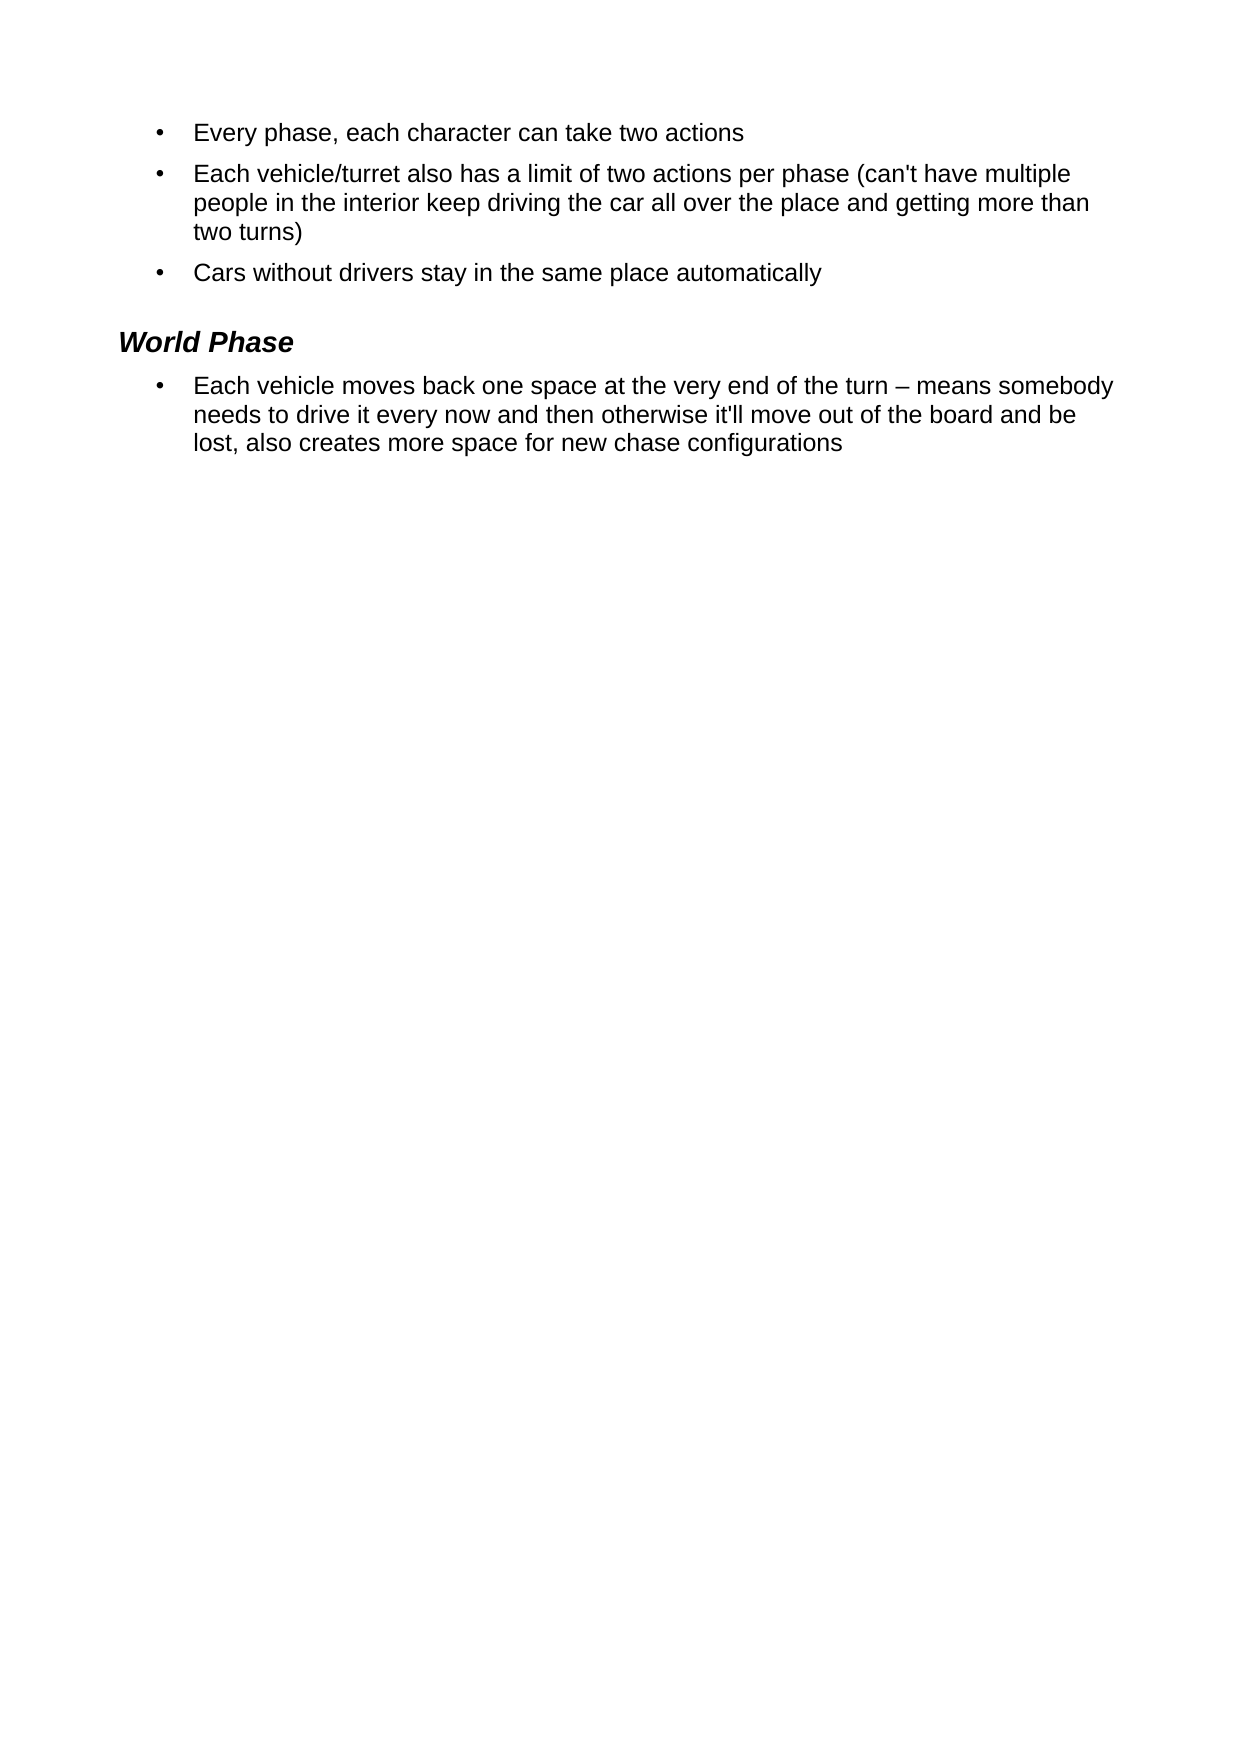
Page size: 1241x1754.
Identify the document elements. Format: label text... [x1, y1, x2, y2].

list Every phase, each character can take two actions [156, 118, 1122, 147]
subtitle World Phase [118, 325, 1122, 358]
list Each vehicle moves back one space at the very end of the turn – means somebody needs to drive it every now and then otherwise it'll move out of the board and be lost, also creates more space for new chase configurations [156, 371, 1122, 457]
list Cars without drivers stay in the same place automatically [156, 258, 1122, 287]
list Each vehicle/turret also has a limit of two actions per phase (can't have multiple people in the interior keep driving the car all over the place and getting more than two turns) [156, 159, 1122, 246]
